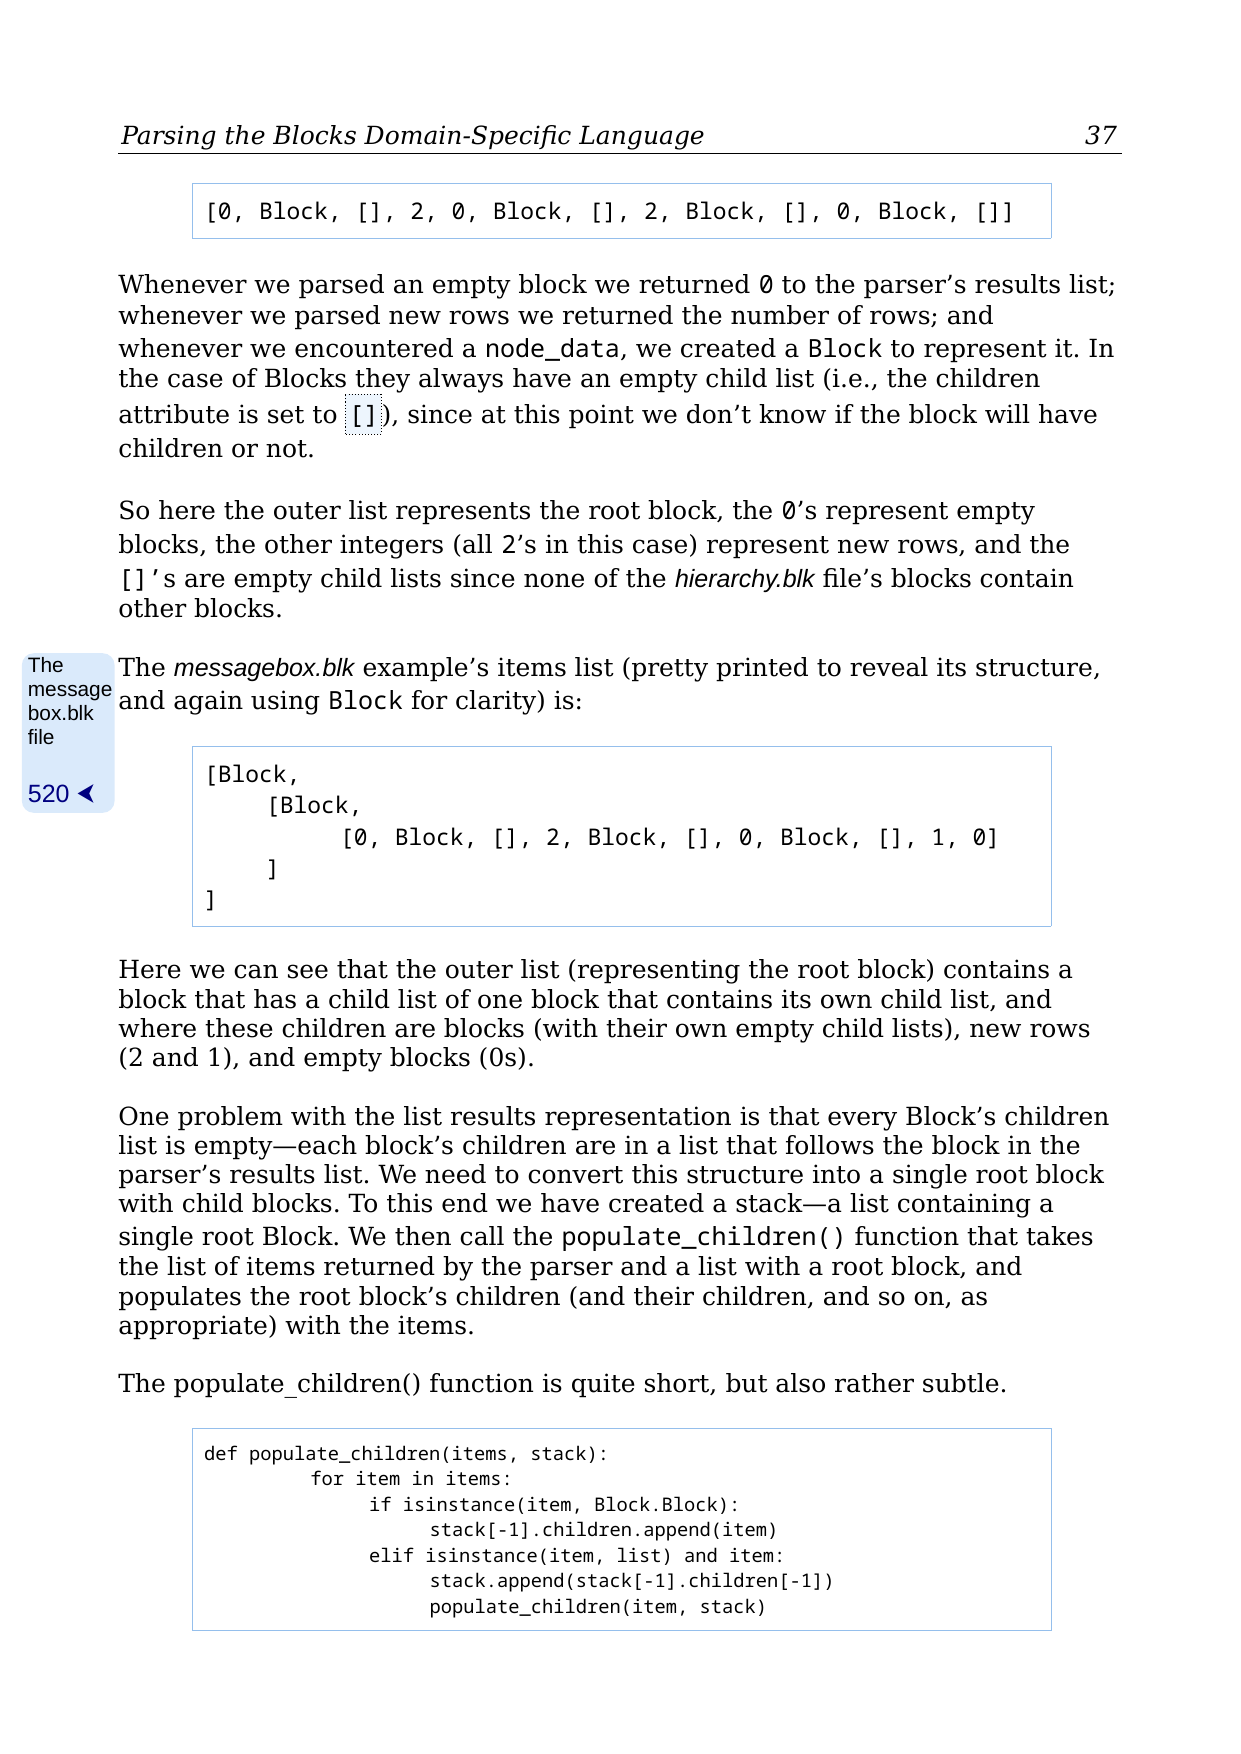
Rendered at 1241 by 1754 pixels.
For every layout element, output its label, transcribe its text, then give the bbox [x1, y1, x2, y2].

text The populate_children() function is quite short, but also rather subtle. [118, 1369, 1122, 1399]
text populate_children(item, stack) [193, 1581, 1051, 1630]
text Whenever we parsed an empty block we returned 0 to the parser’s results list; whenever we parsed new rows we returned the number of rows; and whenever we encountered a node_data, we created a Block to represent it. In the case of Blocks they always have an empty child list (i.e., the children attribute is set to []), since at this point we don’t know if the block will have children or not. [118, 267, 1122, 463]
text elif isinstance(item, list) and item: [193, 1530, 1051, 1556]
text [0, Block, [], 2, 0, Block, [], 2, Block, [], 0, Block, []] [193, 184, 1051, 238]
text So here the outer list represents the root block, the 0’s represent empty blocks, the other integers (all 2’s in this case) represent new rows, and the []’s are empty child lists since none of the hierarchy.blk file’s blocks contain other blocks. [118, 492, 1122, 624]
text stack[-1].children.append(item) [193, 1505, 1051, 1530]
text def populate_children(items, stack): [193, 1429, 1051, 1454]
text for item in items: [193, 1454, 1051, 1479]
text The messagebox.blk example’s items list (pretty printed to reveal its structure, and again using Block for clarity) is: [118, 653, 1122, 717]
text One problem with the list results representation is that every Block’s children list is empty—each block’s children are in a list that follows the block in the parser’s results list. We need to convert this structure into a single root block with child blocks. To this end we have created a stack—a list containing a single root Block. We then call the populate_children() function that takes the list of items returned by the parser and a list with a root block, and populates the root block’s children (and their children, and so on, as appropriate) with the items. [118, 1102, 1122, 1340]
text [Block, [193, 747, 1051, 777]
text ] [193, 840, 1051, 871]
text [0, Block, [], 2, Block, [], 0, Block, [], 1, 0] [193, 809, 1051, 840]
text if isinstance(item, Block.Block): [193, 1479, 1051, 1505]
text stack.append(stack[-1].children[-1]) [193, 1556, 1051, 1581]
text Here we can see that the outer list (representing the root block) contains a block that has a child list of one block that contains its own child list, and where these children are blocks (with their own empty child lists), new rows (2 and 1), and empty blocks (0s). [118, 956, 1122, 1072]
text ] [193, 871, 1051, 926]
text [Block, [193, 777, 1051, 809]
